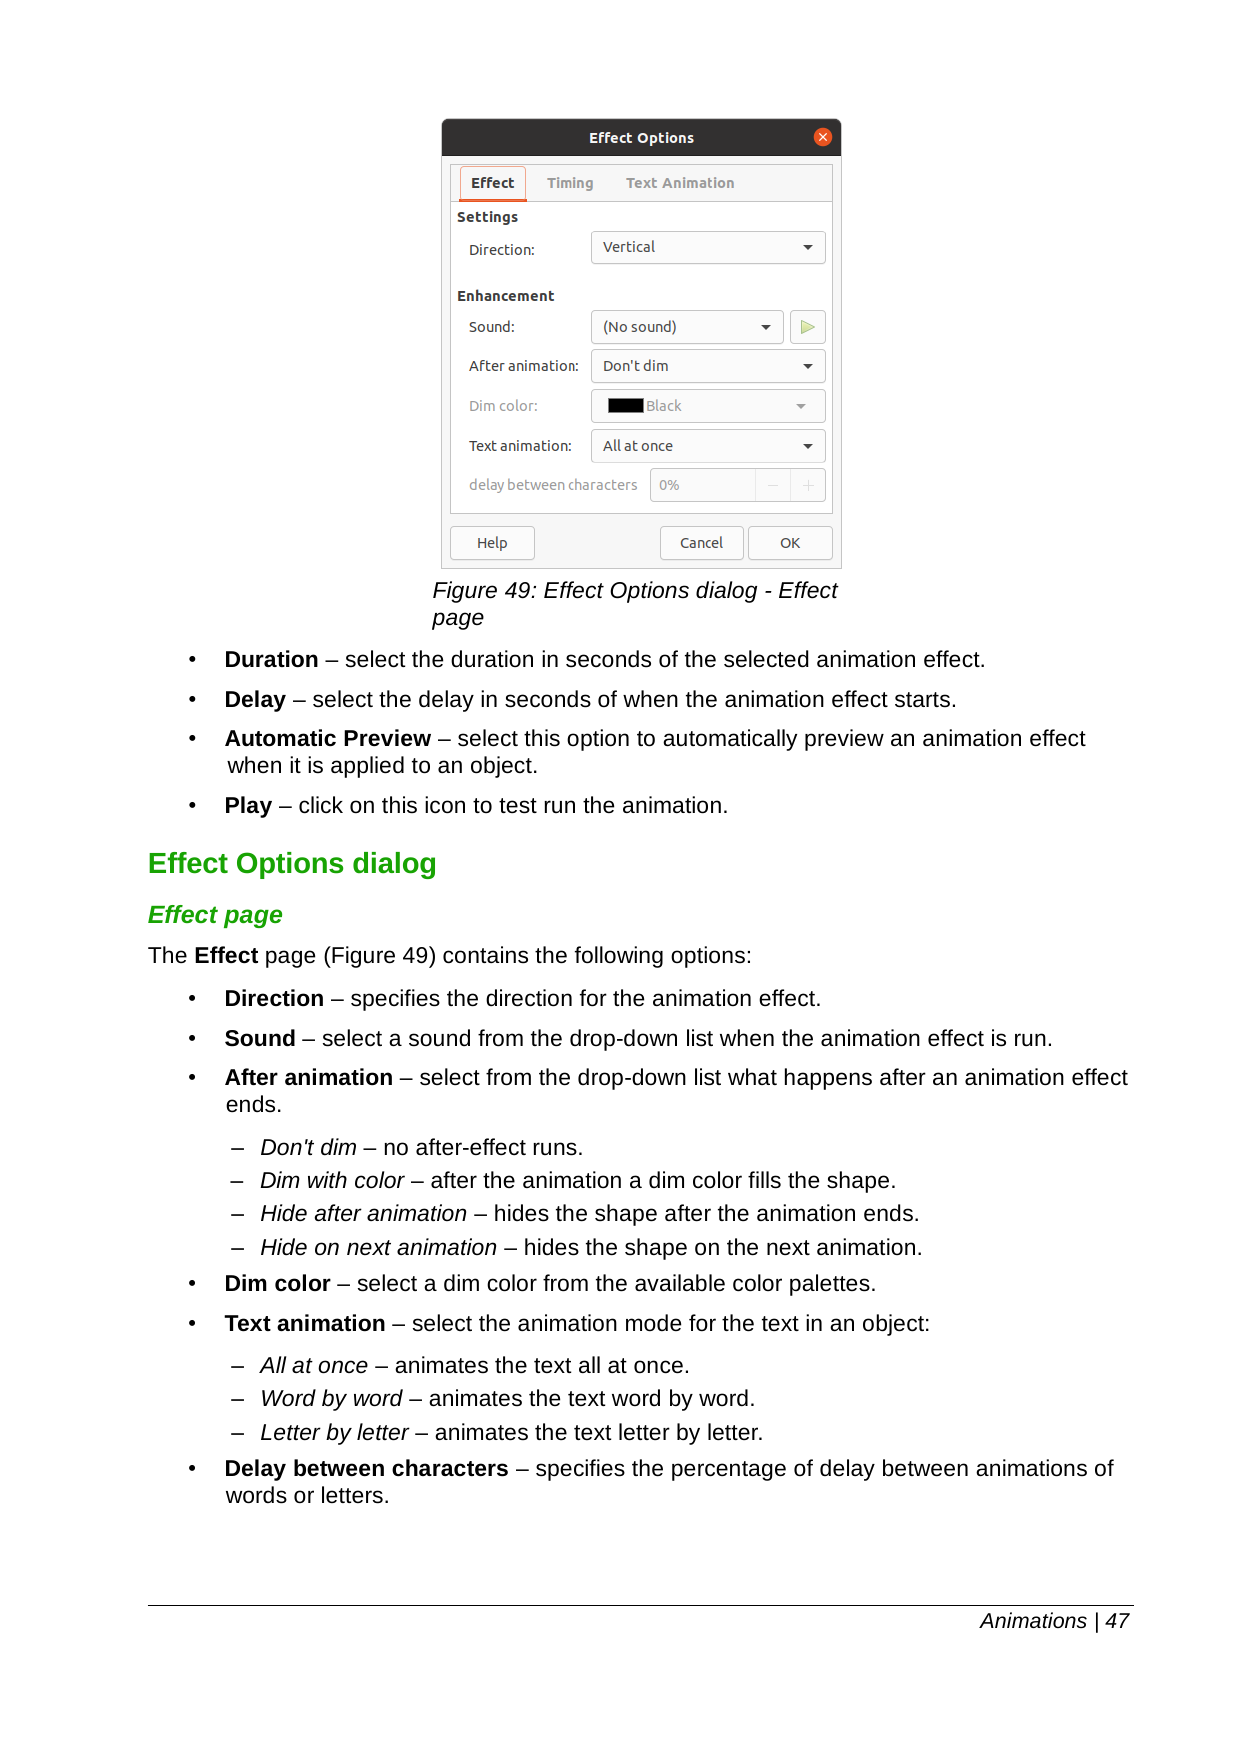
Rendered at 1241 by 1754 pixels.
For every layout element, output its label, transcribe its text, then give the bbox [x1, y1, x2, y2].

subtitle Effect page [148, 900, 1134, 929]
list Hide after animation – hides the shape after the animation ends. [231, 1200, 1134, 1227]
list Sound – select a sound from the drop-down list when the animation effect is run. [185, 1021, 1134, 1051]
picture [432, 118, 850, 577]
text Figure 49: Effect Options dialog - Effect page [432, 577, 849, 630]
list Automatic Preview – select this option to automatically preview an animation effect when it is applied to an object. [185, 722, 1134, 779]
list Play – click on this icon to test run the animation. [185, 788, 1134, 821]
list Direction – specifies the direction for the animation effect. [185, 981, 1134, 1011]
list Letter by letter – animates the text letter by letter. [231, 1418, 1134, 1445]
list After animation – select from the drop-down list what happens after an animation effect ends. [185, 1061, 1134, 1121]
list All at once – animates the text all at once. [231, 1351, 1134, 1378]
list Text animation – select the animation mode for the text in an object: [185, 1306, 1134, 1339]
list Don't dim – no after-effect runs. [231, 1133, 1134, 1160]
list Word by word – animates the text word by word. [231, 1385, 1134, 1412]
text The Effect page (Figure 49) contains the following options: [148, 942, 1134, 969]
list Hide on next animation – hides the shape on the next animation. [231, 1233, 1134, 1260]
list Delay between characters – specifies the percentage of delay between animations of words or letters. [185, 1451, 1134, 1511]
subtitle Effect Options dialog [148, 846, 1134, 880]
list Duration – select the duration in seconds of the selected animation effect. [185, 642, 1134, 672]
list Delay – select the delay in seconds of when the animation effect starts. [185, 682, 1134, 712]
list Dim with color – after the animation a dim color fills the shape. [230, 1166, 1134, 1193]
list Dim color – select a dim color from the available color palettes. [185, 1266, 1134, 1296]
